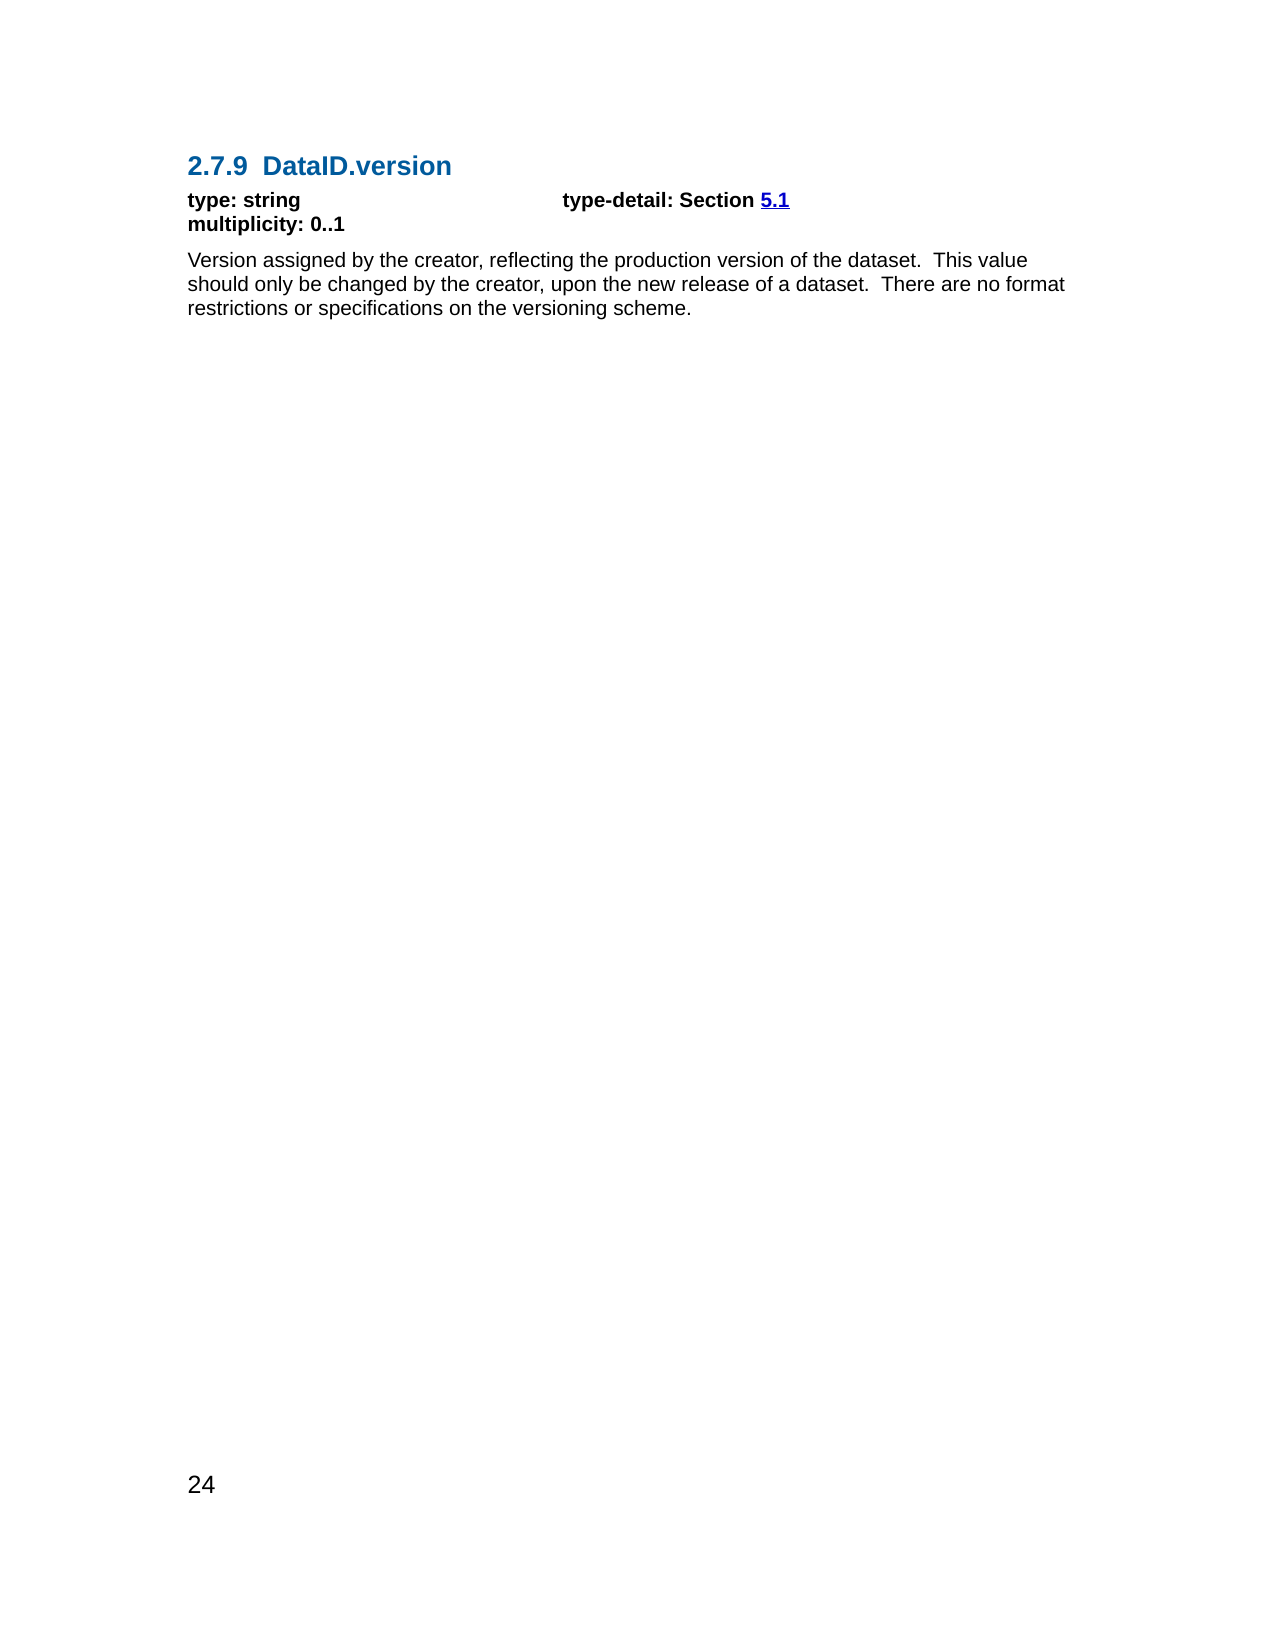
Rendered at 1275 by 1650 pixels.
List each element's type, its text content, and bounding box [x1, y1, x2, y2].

text type: string type-detail: Section 5.1 [187, 187, 1087, 211]
subtitle DataID.version [187, 150, 1087, 181]
text multiplicity: 0..1 [187, 211, 1087, 235]
text Version assigned by the creator, reflecting the production version of the dataset. This value should only be changed by the creator, upon the new release of a dataset. There are no format restrictions or specifications on the versioning scheme. [187, 248, 1087, 320]
